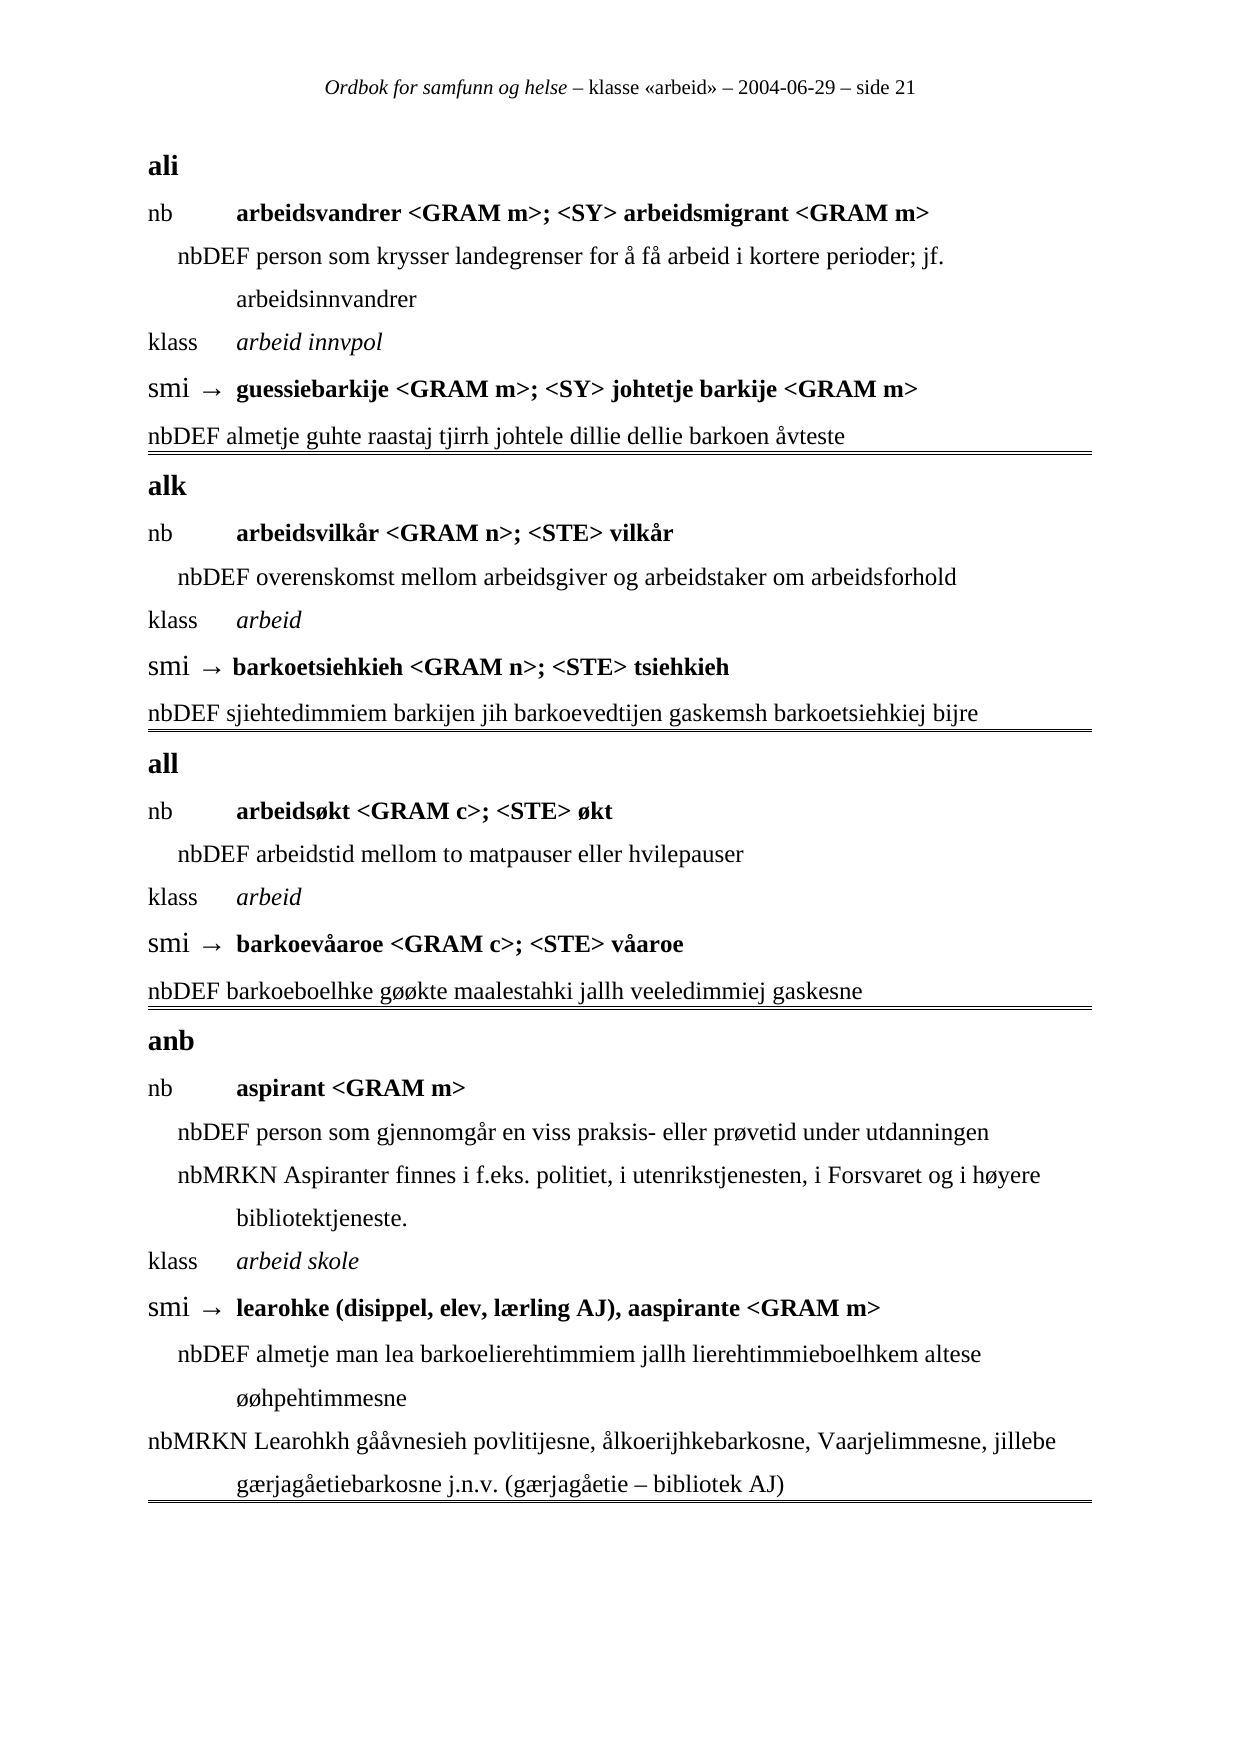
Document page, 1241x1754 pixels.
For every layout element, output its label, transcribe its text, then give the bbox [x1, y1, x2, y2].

text klass arbeid [148, 605, 1092, 633]
text nb arbeidsvilkår <GRAM n>; <STE> vilkår [148, 518, 1092, 547]
text nbMRKN Aspiranter finnes i f.eks. politiet, i utenrikstjenesten, i Forsvaret og i høyere bibliotektjeneste. [177, 1160, 1092, 1232]
text nbDEF almetje guhte raastaj tjirrh johtele dillie dellie barkoen åvteste [148, 421, 1092, 451]
text nb arbeidsvandrer <GRAM m>; <SY> arbeidsmigrant <GRAM m> [148, 198, 1092, 227]
text nbDEF barkoeboelhke gøøkte maalestahki jallh veeledimmiej gaskesne [148, 976, 1092, 1006]
text klass arbeid skole [148, 1246, 1092, 1275]
text smi → guessiebarkije <GRAM m>; <SY> johtetje barkije <GRAM m> [148, 370, 1092, 404]
text nb arbeidsøkt <GRAM c>; <STE> økt [148, 796, 1092, 825]
text nbDEF person som gjennomgår en viss praksis- eller prøvetid under utdanningen [177, 1117, 1092, 1145]
text alk [148, 468, 1092, 502]
text klass arbeid [148, 882, 1092, 911]
text nbDEF sjiehtedimmiem barkijen jih barkoevedtijen gaskemsh barkoetsiehkiej bijre [148, 698, 1092, 729]
text nbDEF overenskomst mellom arbeidsgiver og arbeidstaker om arbeidsforhold [177, 562, 1092, 590]
text nbDEF almetje man lea barkoelierehtimmiem jallh lierehtimmieboelhkem altese øøhpehtimmesne [177, 1339, 1092, 1411]
text nbMRKN Learohkh gååvnesieh povlitijesne, ålkoerijhkebarkosne, Vaarjelimmesne, jillebe gærjagåetiebarkosne j.n.v. (gærjagåetie – bibliotek AJ) [148, 1426, 1092, 1500]
text smi → barkoevåaroe <GRAM c>; <STE> våaroe [148, 925, 1092, 959]
text ali [148, 148, 1092, 181]
text smi → barkoetsiehkieh <GRAM n>; <STE> tsiehkieh [148, 648, 1092, 681]
text nbDEF arbeidstid mellom to matpauser eller hvilepauser [177, 839, 1092, 868]
text anb [148, 1023, 1092, 1057]
text nb aspirant <GRAM m> [148, 1073, 1092, 1102]
text klass arbeid innvpol [148, 327, 1092, 356]
text nbDEF person som krysser landegrenser for å få arbeid i kortere perioder; jf. arbeidsinnvandrer [177, 241, 1092, 313]
text smi → learohke (disippel, elev, lærling AJ), aaspirante <GRAM m> [148, 1289, 1092, 1323]
text all [148, 746, 1092, 779]
